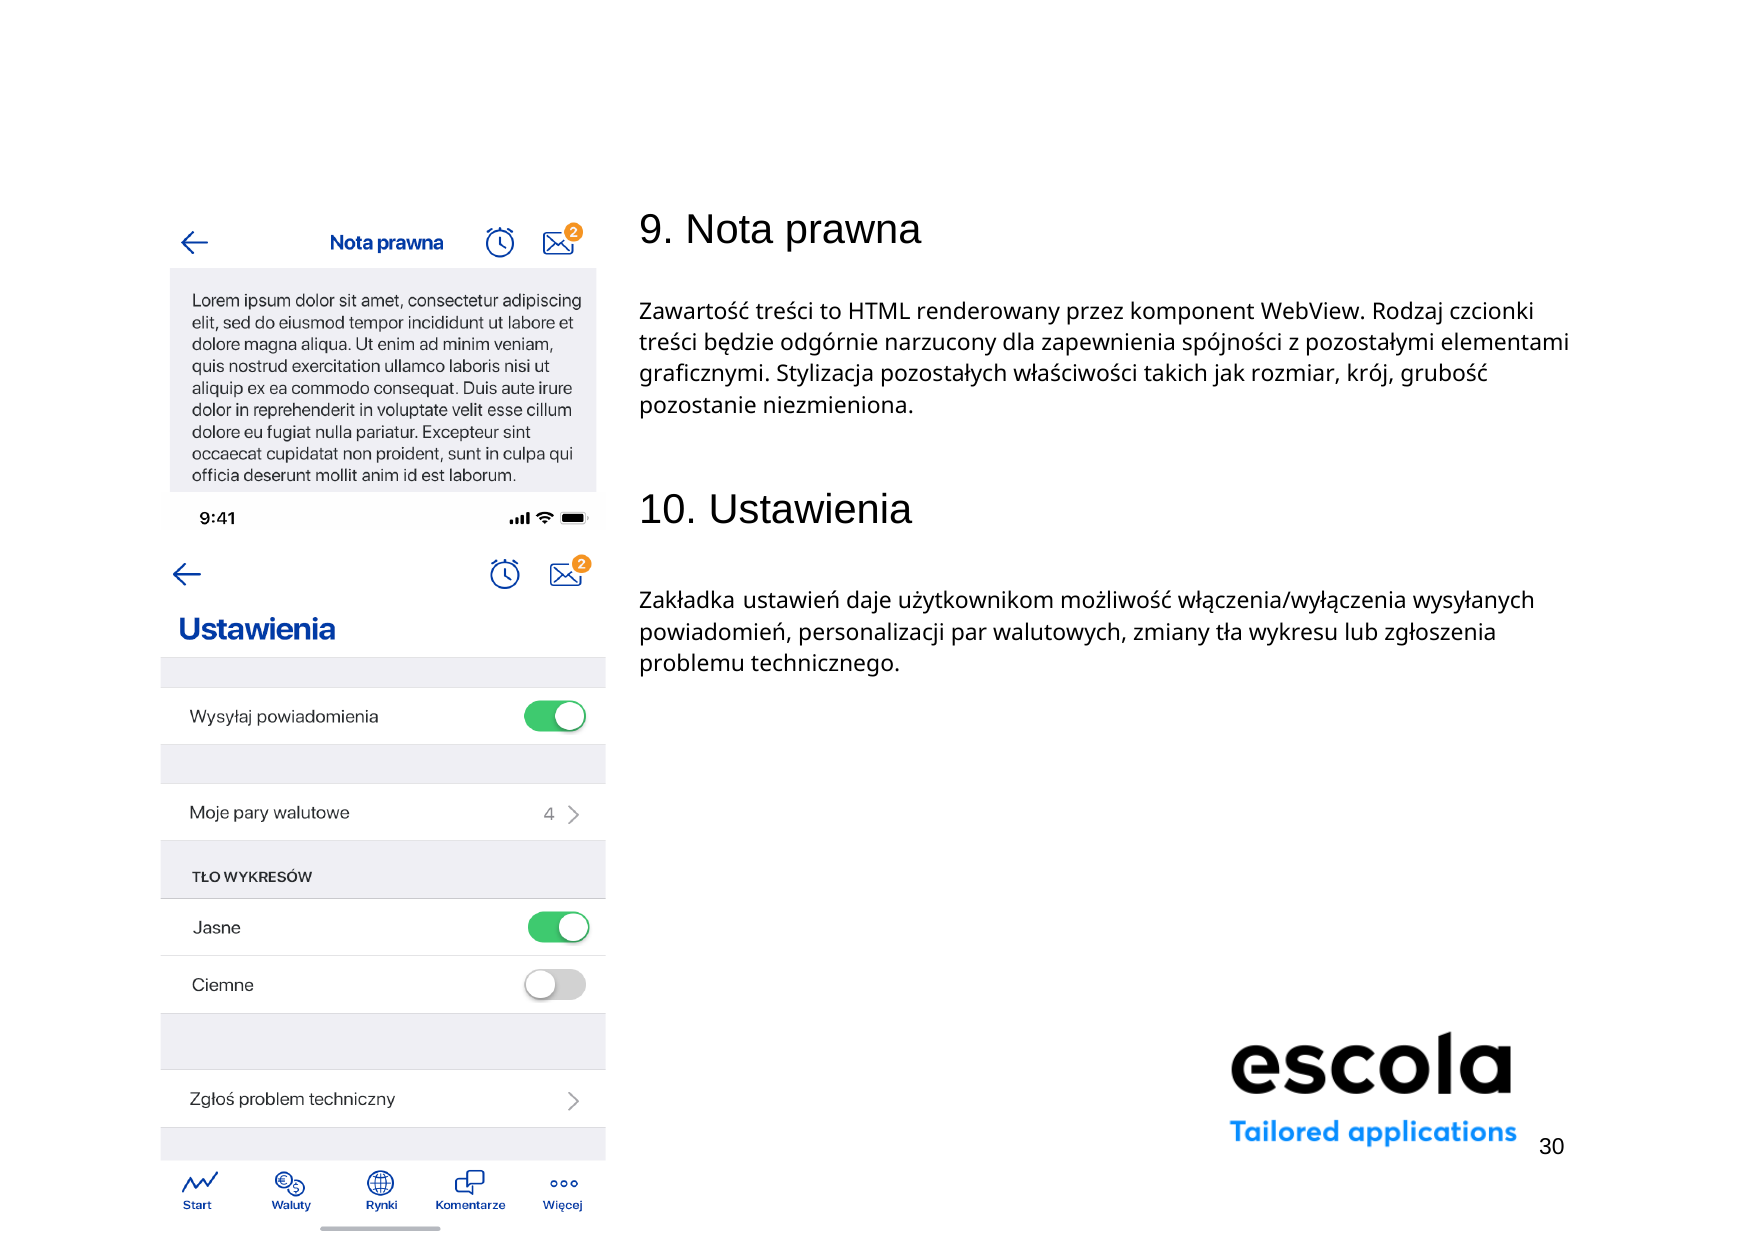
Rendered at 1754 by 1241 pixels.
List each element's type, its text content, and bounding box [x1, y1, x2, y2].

picture [1208, 1019, 1531, 1157]
table_cell 10. Ustawienia Zakładka ustawień daje użytkownikom możliwość włączenia/wyłączenia wysyłanych powiadomień, personalizacji par walutowych, zmiany tła wykresu lub zgłoszenia problemu technicznego. [630, 432, 1596, 1006]
table_cell [139, 432, 169, 1006]
picture [160, 195, 606, 1241]
table_cell [139, 152, 628, 430]
table_cell [597, 432, 628, 1006]
table_cell 9. Nota prawna Zawartość treści to HTML renderowany przez komponent WebView. Rodzaj czcionki treści będzie odgórnie narzucony dla zapewnienia spójności z pozostałymi elementami graficznymi. Stylizacja pozostałych właściwości takich jak rozmiar, krój, grubość pozostanie niezmieniona. [630, 152, 1596, 430]
